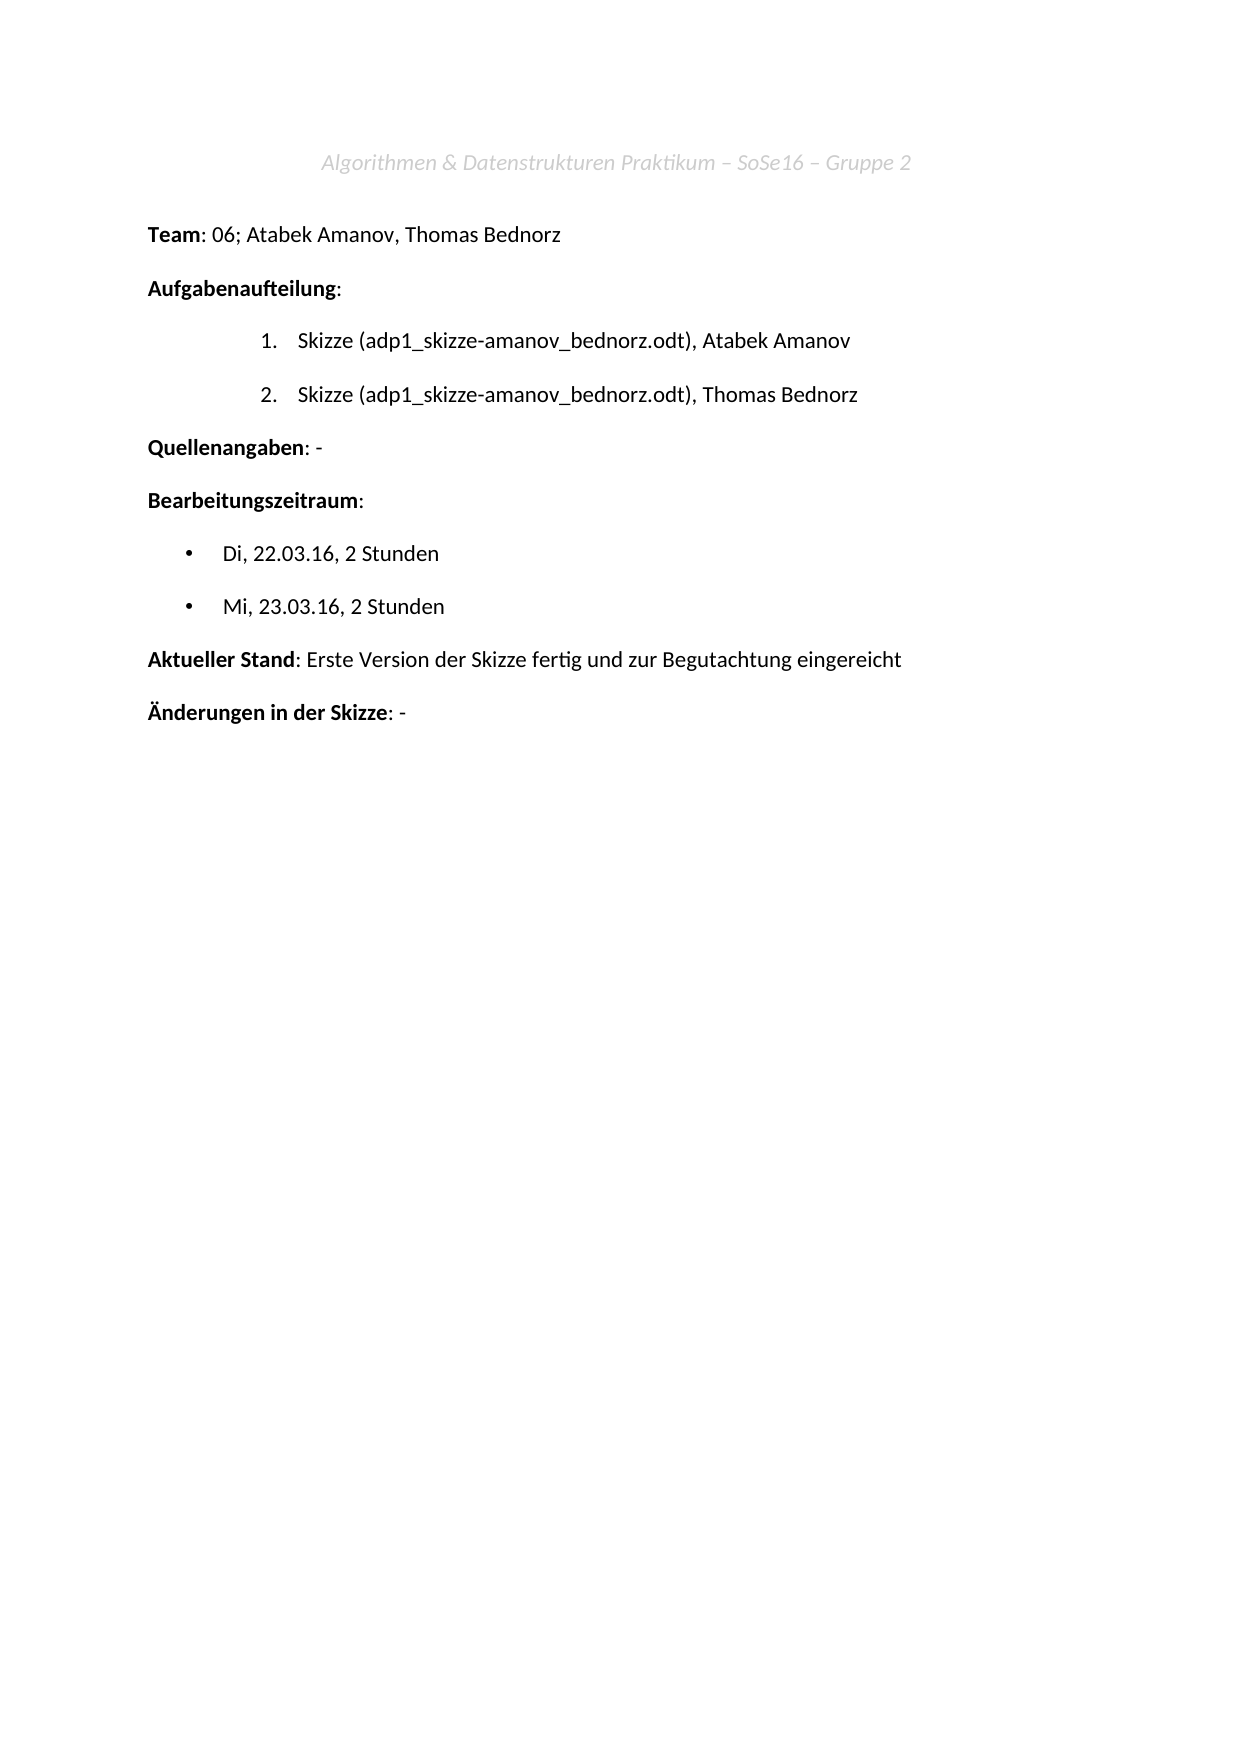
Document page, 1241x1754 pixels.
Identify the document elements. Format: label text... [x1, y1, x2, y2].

list Skizze (adp1_skizze-amanov_bednorz.odt), Thomas Bednorz [260, 380, 1093, 408]
text Aufgabenaufteilung: [148, 274, 1093, 302]
text Aktueller Stand: Erste Version der Skizze fertig und zur Begutachtung eingereicht [148, 645, 1093, 673]
text Bearbeitungszeitraum: [148, 486, 1093, 514]
list Skizze (adp1_skizze-amanov_bednorz.odt), Atabek Amanov [260, 327, 1093, 355]
list Mi, 23.03.16, 2 Stunden [185, 592, 1093, 620]
text Team: 06; Atabek Amanov, Thomas Bednorz [148, 221, 1093, 249]
text Quellenangaben: - [148, 433, 1093, 461]
text Änderungen in der Skizze: - [148, 698, 1093, 726]
list Di, 22.03.16, 2 Stunden [185, 539, 1093, 567]
